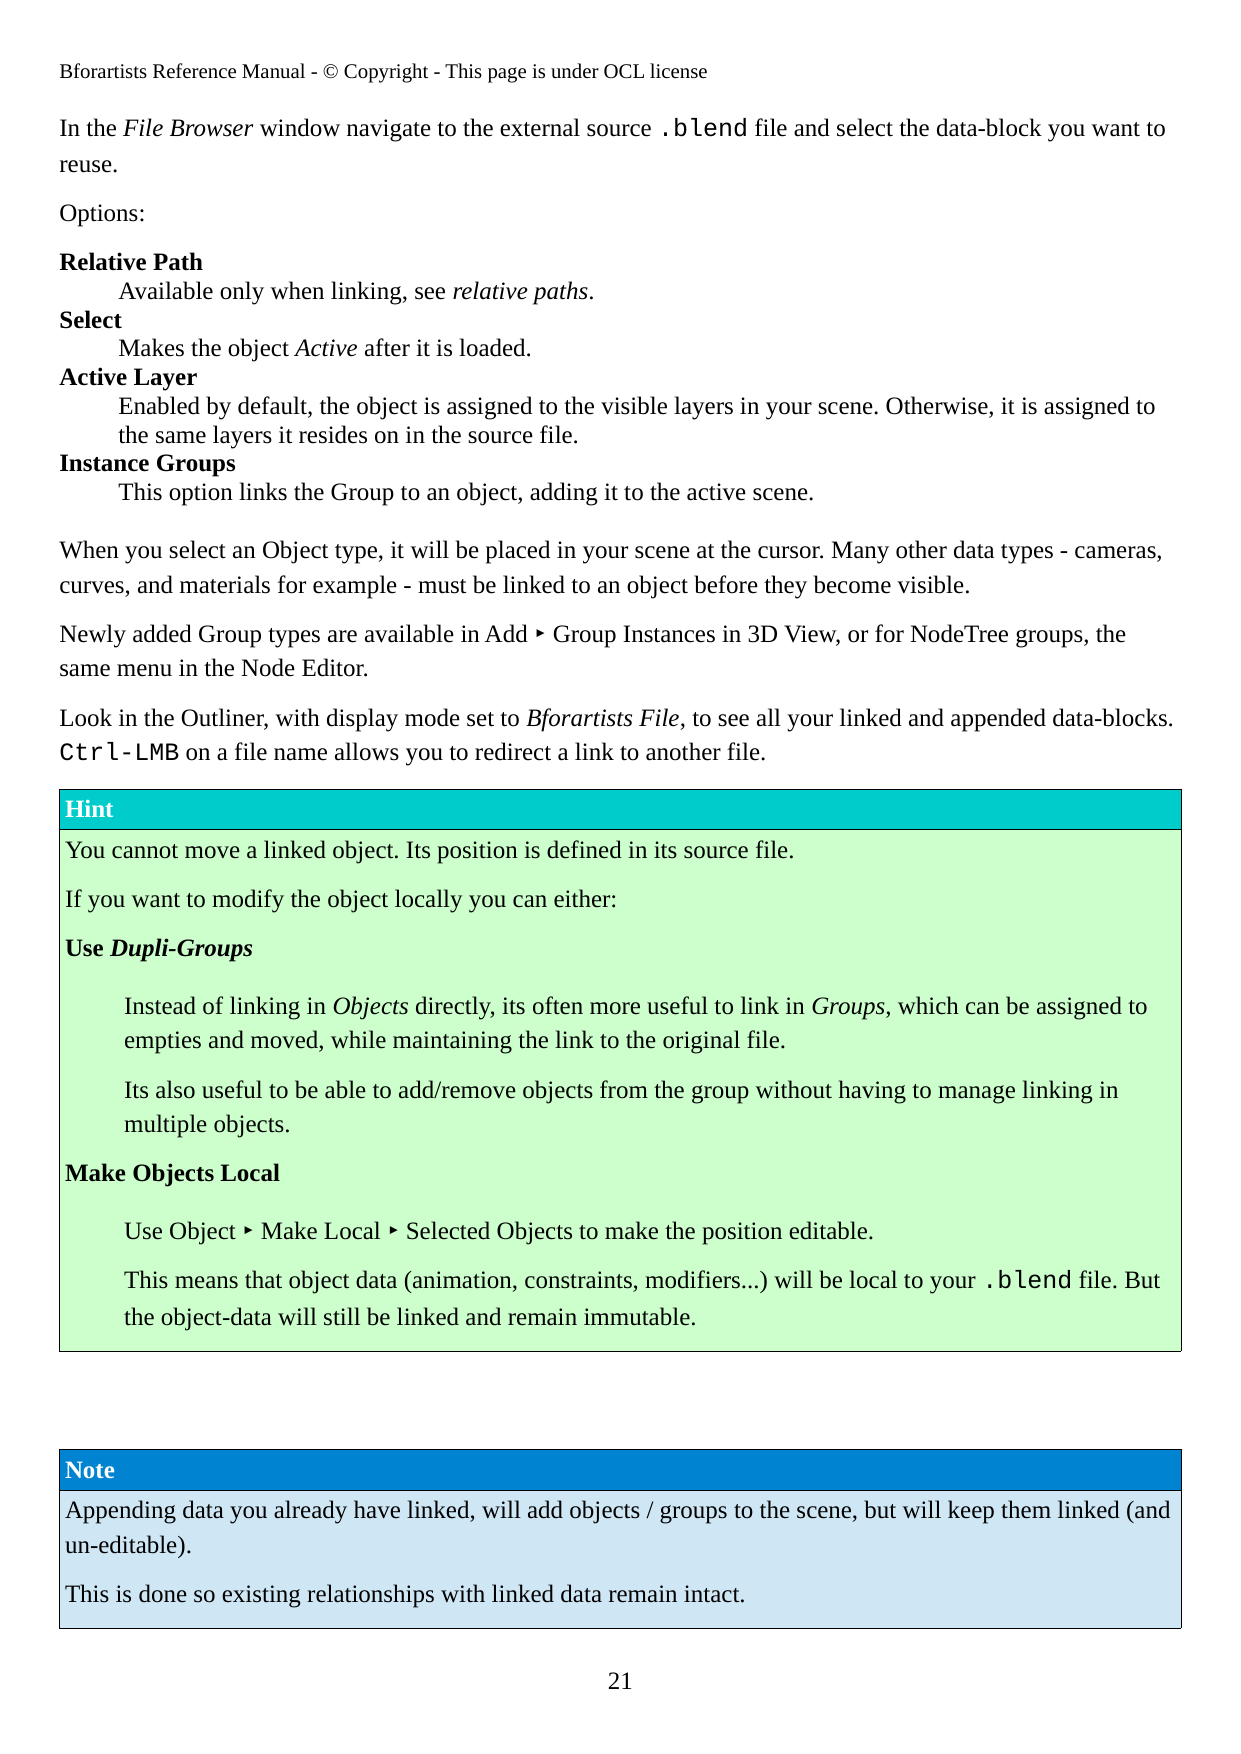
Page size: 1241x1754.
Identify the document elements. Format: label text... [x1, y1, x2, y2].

text Options: [59, 198, 1181, 227]
subtitle Instance Groups [59, 448, 1181, 477]
table_header Note [60, 1450, 1181, 1490]
text Look in the Outliner, with display mode set to Bforartists File, to see all your linked and appended data-blocks. Ctrl-LMB on a file name allows you to redirect a link to another file. [59, 703, 1181, 768]
table_cell You cannot move a linked object. Its position is defined in its source file. If you want to modify the object locally you can either: Use Dupli-Groups Instead of linking in Objects directly, its often more useful to link in Groups, which can be assigned to empties and moved, while maintaining the link to the original file. Its also useful to be able to add/remove objects from the group without having to manage linking in multiple objects. Make Objects Local Use Object ‣ Make Local ‣ Selected Objects to make the position editable. This means that object data (animation, constraints, modifiers...) will be local to your .blend file. But the object-data will still be linked and remain immutable. [60, 830, 1181, 1351]
text Newly added Group types are available in Add ‣ Group Instances in 3D View, or for NodeTree groups, the same menu in the Node Editor. [59, 619, 1181, 682]
text When you select an Object type, it will be placed in your scene at the cursor. Many other data types - cameras, curves, and materials for example - must be linked to an object before they become visible. [59, 536, 1181, 599]
subtitle Select [59, 305, 1181, 333]
table_header Hint [60, 790, 1181, 829]
table_cell Appending data you already have linked, will add objects / groups to the scene, but will keep them linked (and un-editable). This is done so existing relationships with linked data remain intact. [60, 1491, 1181, 1628]
list This option links the Group to an object, adding it to the active scene. [118, 477, 1181, 506]
subtitle Active Layer [59, 362, 1181, 391]
text In the File Browser window navigate to the external source .blend file and select the data-block you want to reuse. [59, 113, 1181, 178]
subtitle Relative Path [59, 247, 1181, 276]
list Makes the object Active after it is loaded. [118, 333, 1181, 362]
list Available only when linking, see relative paths. [118, 276, 1181, 305]
list Enabled by default, the object is assigned to the visible layers in your scene. Otherwise, it is assigned to the same layers it resides on in the source file. [118, 391, 1181, 448]
